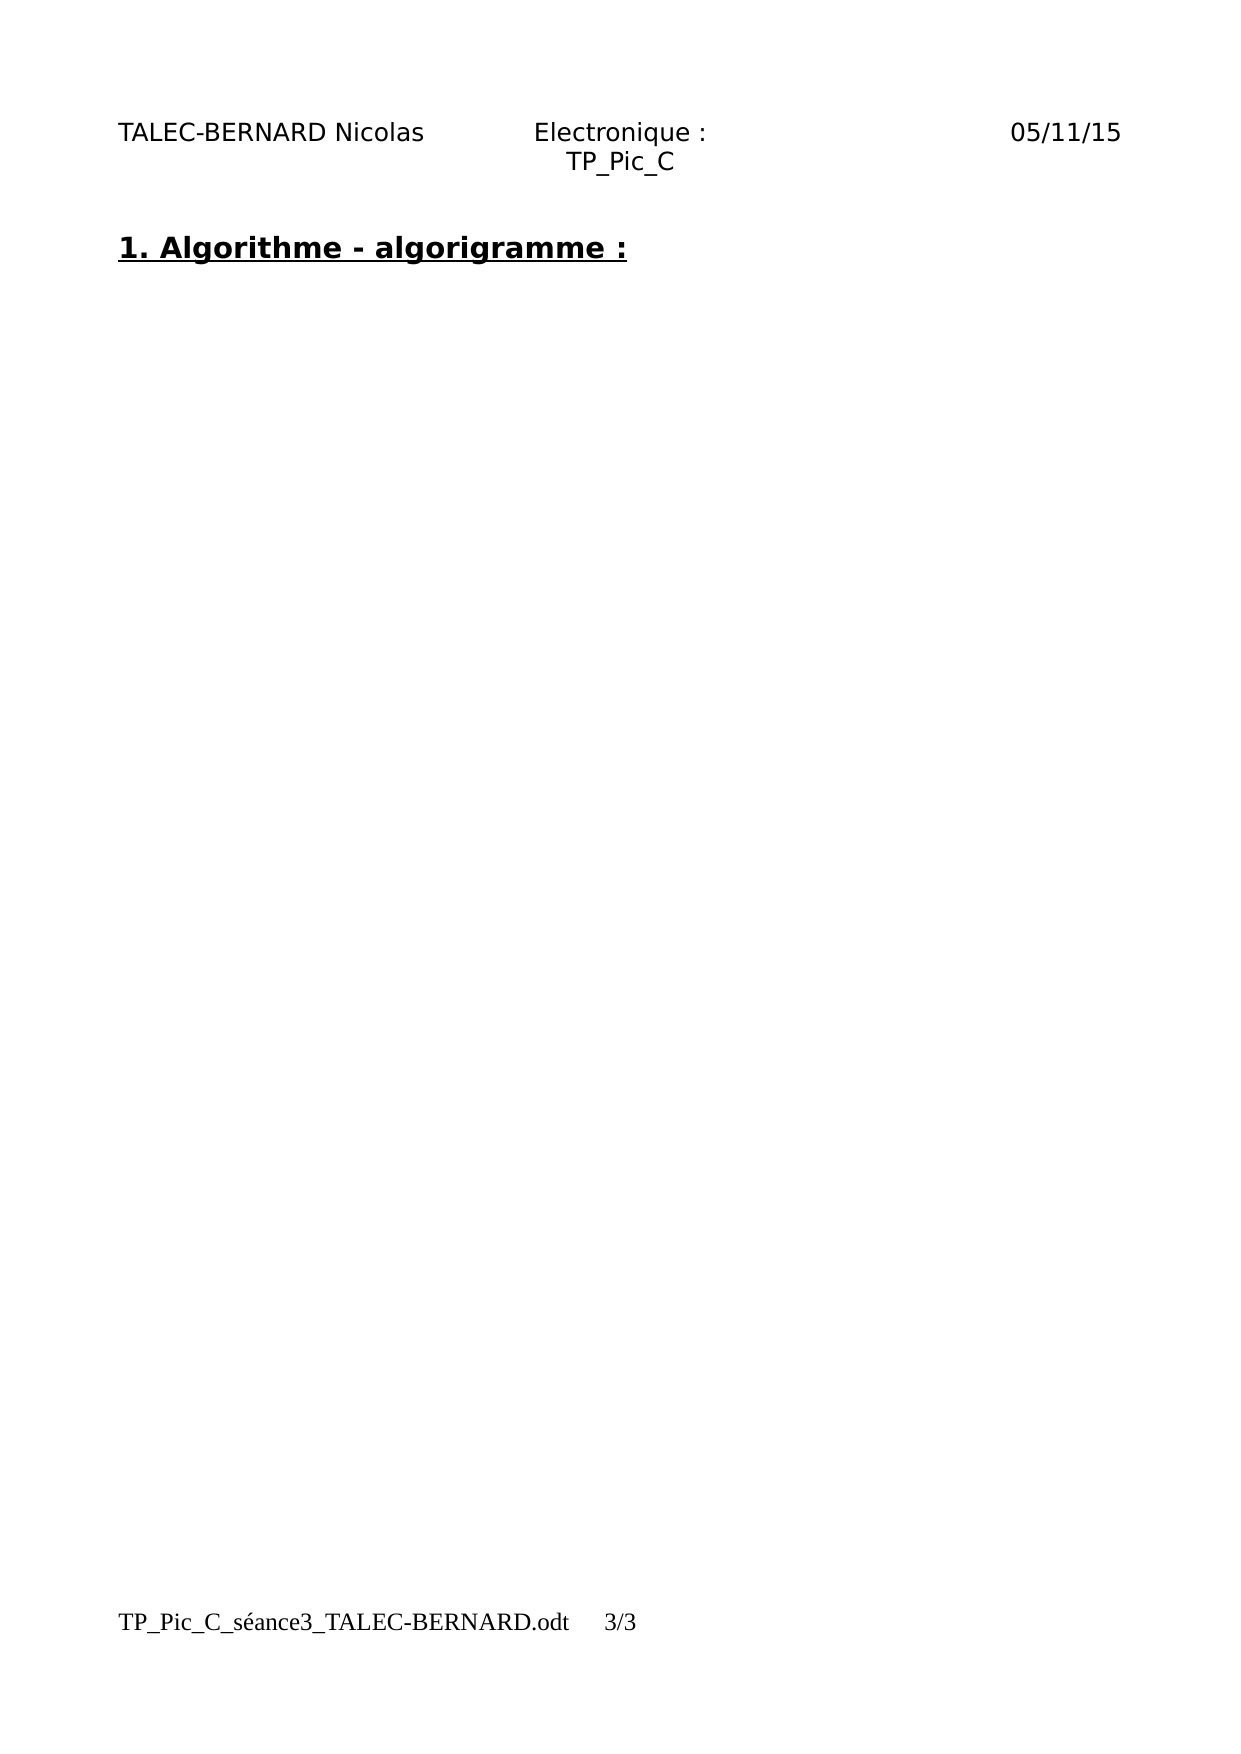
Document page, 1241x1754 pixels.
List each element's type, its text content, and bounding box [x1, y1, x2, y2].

subtitle 1. Algorithme - algorigramme : [118, 231, 1122, 265]
